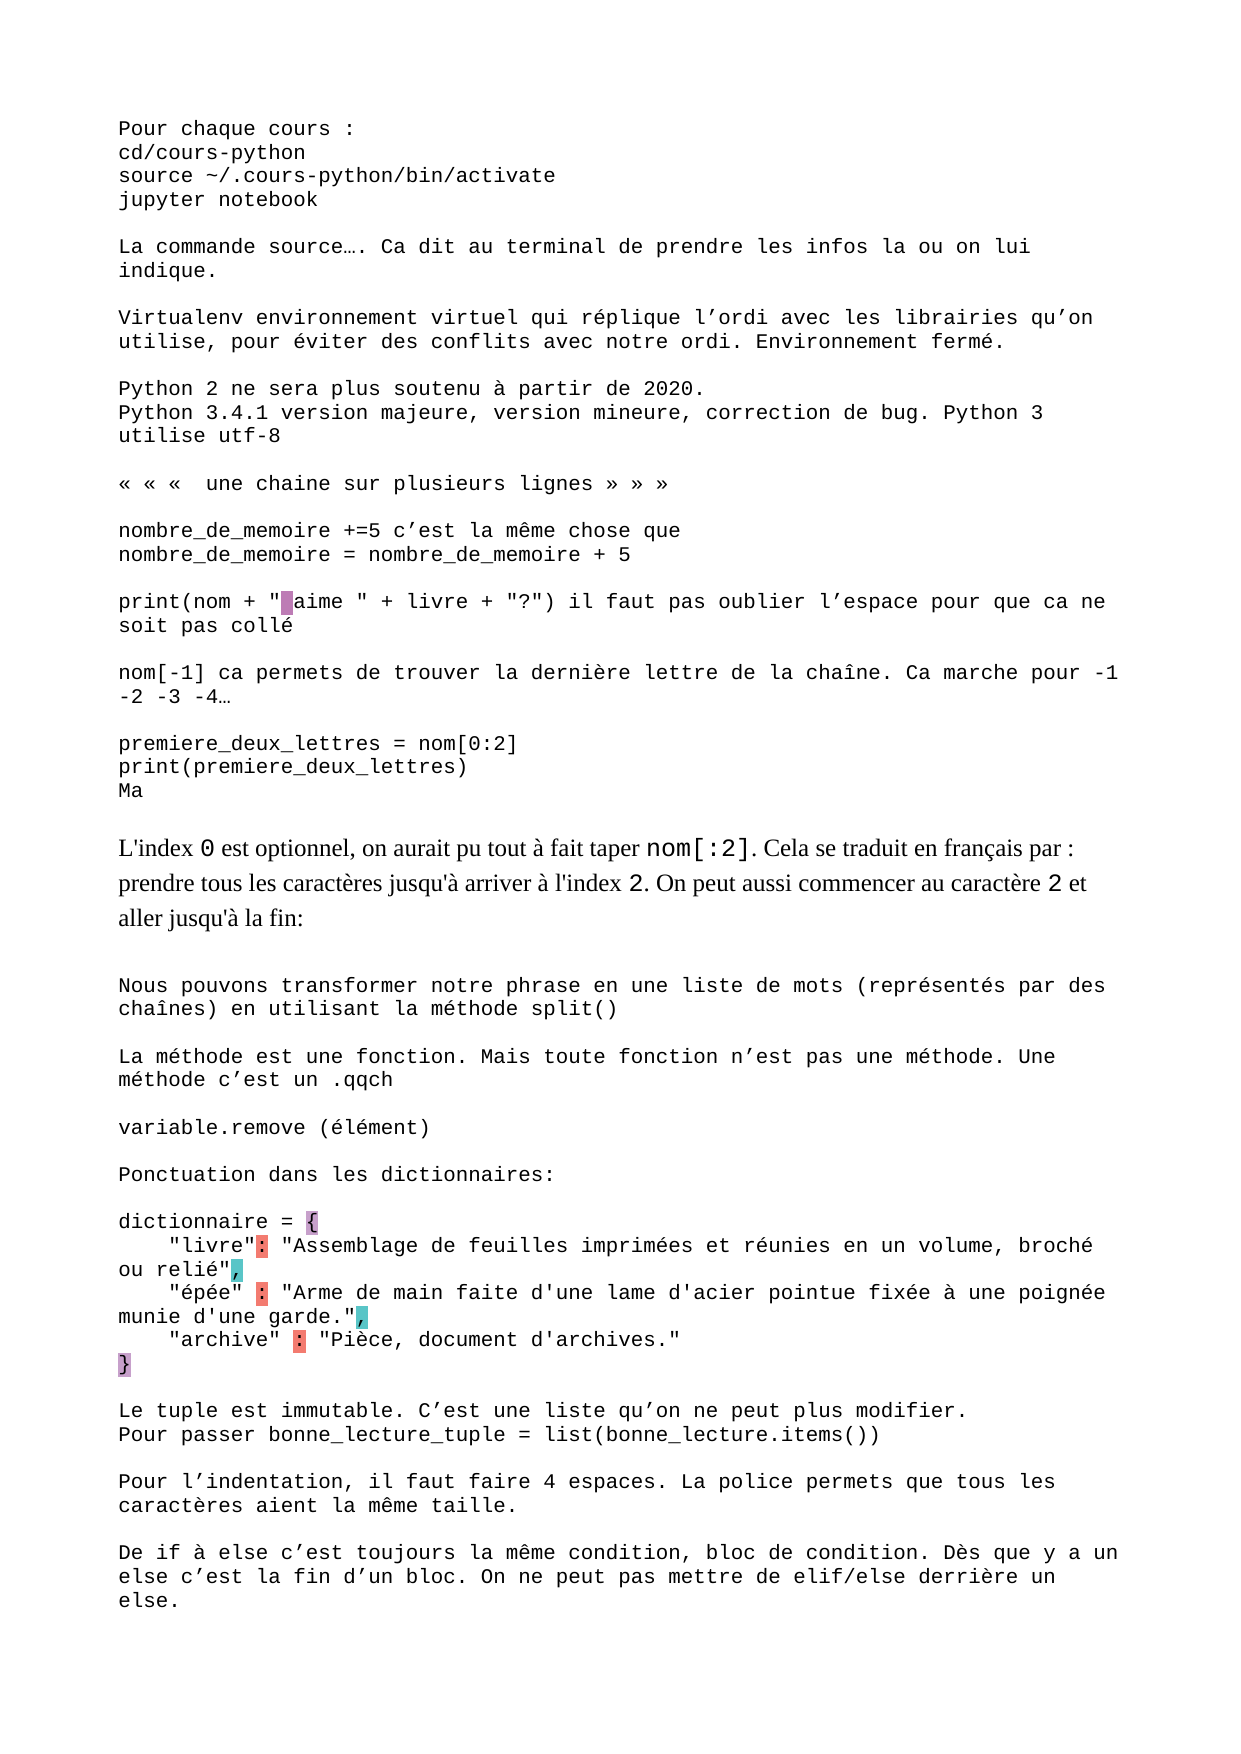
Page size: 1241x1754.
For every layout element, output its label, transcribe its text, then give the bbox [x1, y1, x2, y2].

text print(nom + " aime " + livre + "?") il faut pas oublier l’espace pour que ca ne soit pas collé [118, 591, 1122, 638]
text Ponctuation dans les dictionnaires: [118, 1164, 1122, 1188]
text « « « une chaine sur plusieurs lignes » » » [118, 473, 1122, 496]
text source ~/.cours-python/bin/activate [118, 165, 1122, 189]
text De if à else c’est toujours la même condition, bloc de condition. Dès que y a un else c’est la fin d’un bloc. On ne peut pas mettre de elif/else derrière un else. [118, 1542, 1122, 1613]
text Ma [118, 780, 1122, 804]
text L'index 0 est optionnel, on aurait pu tout à fait taper nom[:2]. Cela se traduit en français par : prendre tous les caractères jusqu'à arriver à l'index 2. On peut aussi commencer au caractère 2 et aller jusqu'à la fin: [118, 833, 1122, 932]
text print(premiere_deux_lettres) [118, 757, 1122, 780]
text nom[-1] ca permets de trouver la dernière lettre de la chaîne. Ca marche pour -1 [118, 662, 1122, 686]
text nombre_de_memoire = nombre_de_memoire + 5 [118, 544, 1122, 567]
text } [118, 1353, 1122, 1377]
text nombre_de_memoire +=5 c’est la même chose que [118, 520, 1122, 544]
text Python 2 ne sera plus soutenu à partir de 2020. [118, 378, 1122, 402]
text Python 3.4.1 version majeure, version mineure, correction de bug. Python 3 utilise utf-8 [118, 402, 1122, 449]
text Pour l’indentation, il faut faire 4 espaces. La police permets que tous les caractères aient la même taille. [118, 1471, 1122, 1519]
text "livre": "Assemblage de feuilles imprimées et réunies en un volume, broché ou relié", [118, 1235, 1122, 1282]
text La méthode est une fonction. Mais toute fonction n’est pas une méthode. Une méthode c’est un .qqch [118, 1046, 1122, 1093]
text variable.remove (élément) [118, 1117, 1122, 1140]
text Pour passer bonne_lecture_tuple = list(bonne_lecture.items()) [118, 1424, 1122, 1448]
text La commande source…. Ca dit au terminal de prendre les infos la ou on lui indique. [118, 236, 1122, 284]
text Virtualenv environnement virtuel qui réplique l’ordi avec les librairies qu’on utilise, pour éviter des conflits avec notre ordi. Environnement fermé. [118, 307, 1122, 354]
text Le tuple est immutable. C’est une liste qu’on ne peut plus modifier. [118, 1400, 1122, 1424]
text "épée" : "Arme de main faite d'une lame d'acier pointue fixée à une poignée munie d'une garde.", [118, 1282, 1122, 1329]
text Nous pouvons transformer notre phrase en une liste de mots (représentés par des chaînes) en utilisant la méthode split() [118, 975, 1122, 1022]
text Pour chaque cours : [118, 118, 1122, 142]
text cd/cours-python [118, 142, 1122, 165]
text "archive" : "Pièce, document d'archives." [118, 1329, 1122, 1353]
text -2 -3 -4… [118, 686, 1122, 709]
text dictionnaire = { [118, 1211, 1122, 1235]
text jupyter notebook [118, 189, 1122, 213]
text premiere_deux_lettres = nom[0:2] [118, 733, 1122, 757]
